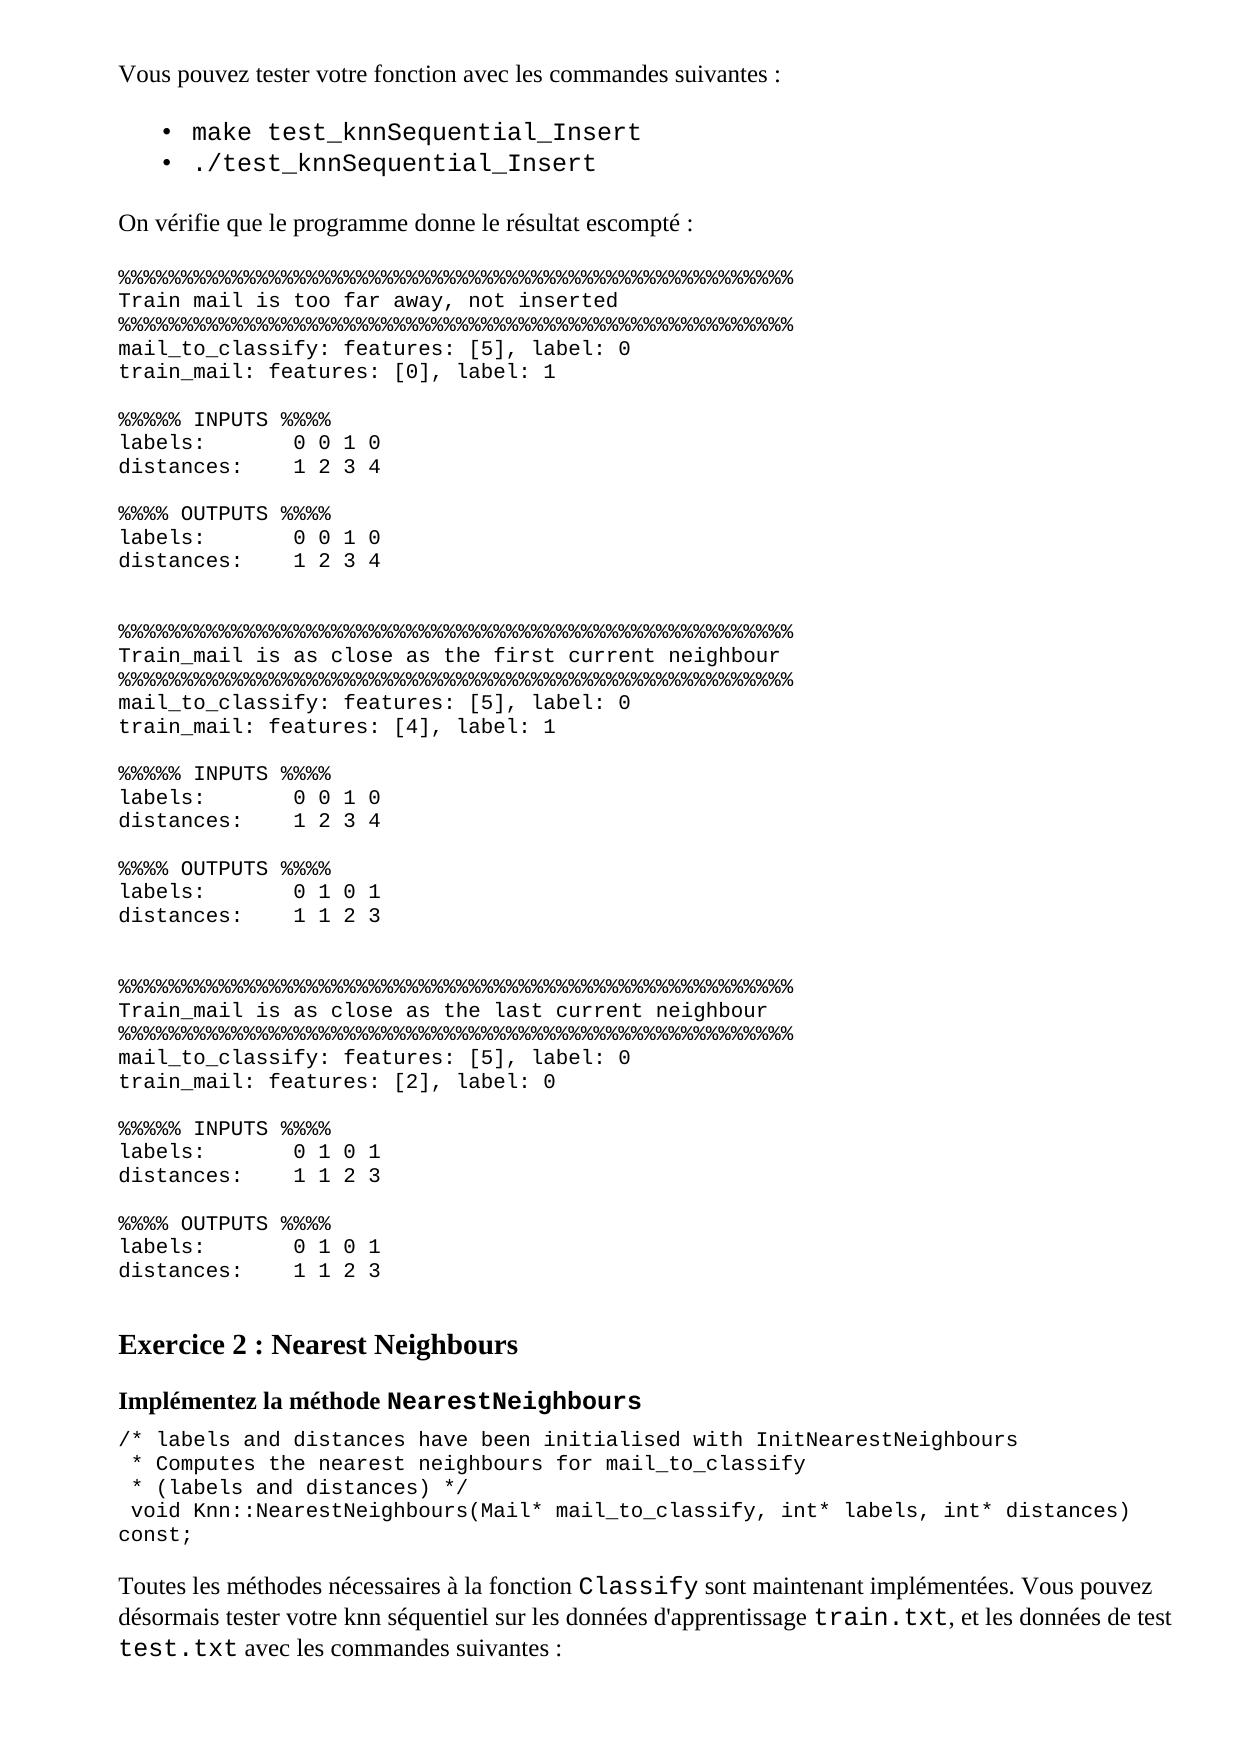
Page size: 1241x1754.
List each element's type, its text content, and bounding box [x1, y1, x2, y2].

text * (labels and distances) */ [118, 1477, 1181, 1500]
text train_mail: features: [0], label: 1 [118, 361, 1181, 385]
list make test_knnSequential_Insert [162, 117, 1181, 148]
text %%%%%%%%%%%%%%%%%%%%%%%%%%%%%%%%%%%%%%%%%%%%%%%%%%%%%% [118, 621, 1181, 645]
text distances: 1 1 2 3 [118, 1165, 1181, 1189]
text %%%%%%%%%%%%%%%%%%%%%%%%%%%%%%%%%%%%%%%%%%%%%%%%%%%%%% [118, 669, 1181, 692]
text %%%%%%%%%%%%%%%%%%%%%%%%%%%%%%%%%%%%%%%%%%%%%%%%%%%%%% [118, 976, 1181, 1000]
text mail_to_classify: features: [5], label: 0 [118, 338, 1181, 361]
text On vérifie que le programme donne le résultat escompté : [118, 208, 1181, 237]
text labels: 0 1 0 1 [118, 1236, 1181, 1260]
text labels: 0 0 1 0 [118, 432, 1181, 456]
text labels: 0 0 1 0 [118, 787, 1181, 811]
text distances: 1 1 2 3 [118, 1260, 1181, 1283]
text labels: 0 1 0 1 [118, 1142, 1181, 1165]
text mail_to_classify: features: [5], label: 0 [118, 692, 1181, 716]
text Vous pouvez tester votre fonction avec les commandes suivantes : [118, 59, 1181, 88]
subtitle Implémentez la méthode NearestNeighbours [118, 1386, 1181, 1417]
text %%%% OUTPUTS %%%% [118, 503, 1181, 527]
text distances: 1 2 3 4 [118, 456, 1181, 479]
text %%%% OUTPUTS %%%% [118, 858, 1181, 881]
text %%%%% INPUTS %%%% [118, 763, 1181, 787]
text mail_to_classify: features: [5], label: 0 [118, 1047, 1181, 1071]
text %%%%%%%%%%%%%%%%%%%%%%%%%%%%%%%%%%%%%%%%%%%%%%%%%%%%%% [118, 1023, 1181, 1047]
text void Knn::NearestNeighbours(Mail* mail_to_classify, int* labels, int* distances) const; [118, 1500, 1181, 1548]
text %%%%% INPUTS %%%% [118, 1118, 1181, 1142]
text Train_mail is as close as the last current neighbour [118, 1000, 1181, 1023]
text %%%%%%%%%%%%%%%%%%%%%%%%%%%%%%%%%%%%%%%%%%%%%%%%%%%%%% [118, 267, 1181, 290]
subtitle Exercice 2 : Nearest Neighbours [118, 1327, 1181, 1361]
text labels: 0 1 0 1 [118, 881, 1181, 905]
text %%%% OUTPUTS %%%% [118, 1212, 1181, 1236]
text %%%%%%%%%%%%%%%%%%%%%%%%%%%%%%%%%%%%%%%%%%%%%%%%%%%%%% [118, 314, 1181, 338]
text train_mail: features: [4], label: 1 [118, 716, 1181, 739]
text train_mail: features: [2], label: 0 [118, 1071, 1181, 1094]
text distances: 1 1 2 3 [118, 905, 1181, 929]
text Train_mail is as close as the first current neighbour [118, 645, 1181, 669]
text labels: 0 0 1 0 [118, 527, 1181, 550]
text %%%%% INPUTS %%%% [118, 408, 1181, 432]
text /* labels and distances have been initialised with InitNearestNeighbours [118, 1429, 1181, 1453]
text Train mail is too far away, not inserted [118, 290, 1181, 314]
text * Computes the nearest neighbours for mail_to_classify [118, 1453, 1181, 1477]
list ./test_knnSequential_Insert [162, 148, 1181, 179]
text distances: 1 2 3 4 [118, 550, 1181, 574]
text Toutes les méthodes nécessaires à la fonction Classify sont maintenant implémentées. Vous pouvez désormais tester votre knn séquentiel sur les données d'apprentissage train.txt, et les données de test test.txt avec les commandes suivantes : [118, 1571, 1181, 1664]
text distances: 1 2 3 4 [118, 811, 1181, 834]
